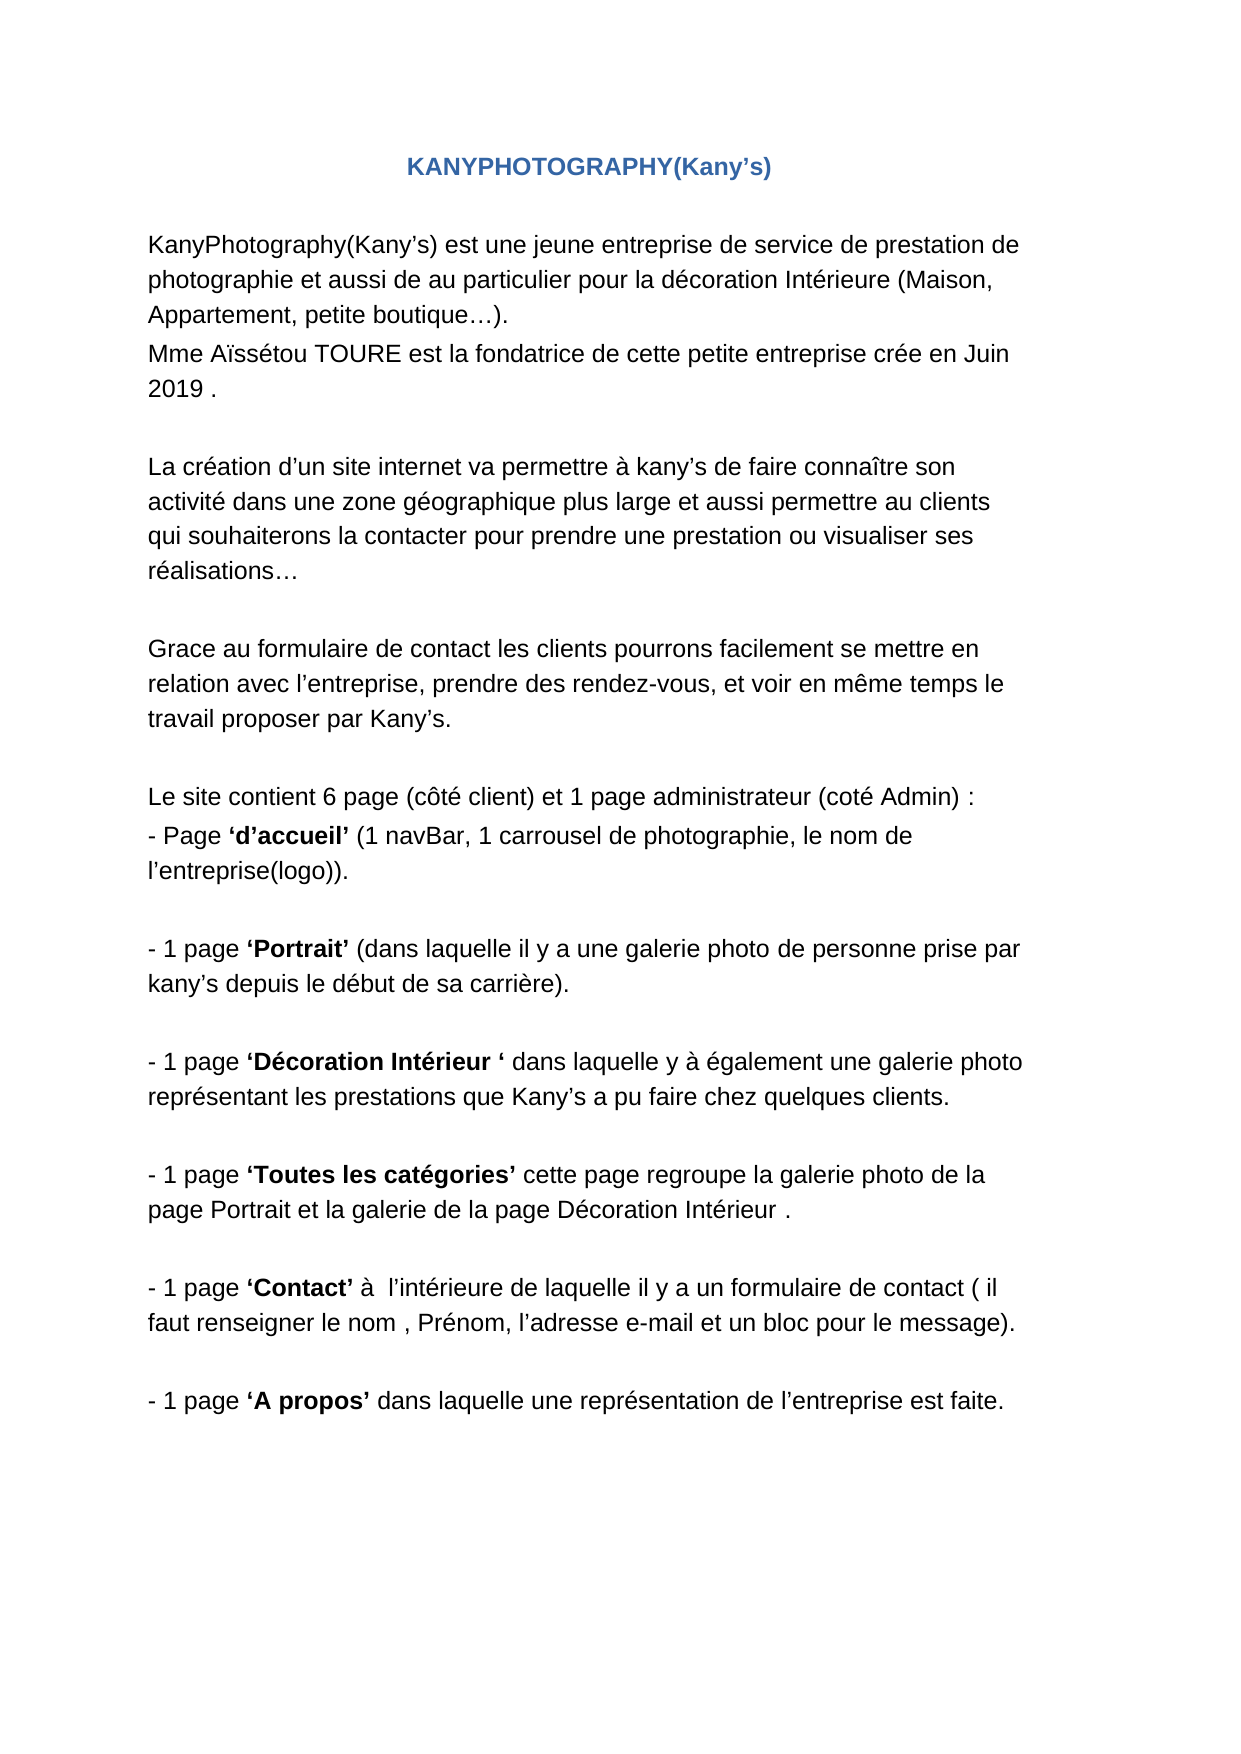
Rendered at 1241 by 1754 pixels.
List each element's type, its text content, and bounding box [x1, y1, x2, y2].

text La création d’un site internet va permettre à kany’s de faire connaître son activité dans une zone géographique plus large et aussi permettre au clients qui souhaiterons la contacter pour prendre une prestation ou visualiser ses réalisations… [148, 452, 1031, 585]
text Mme Aïssétou TOURE est la fondatrice de cette petite entreprise crée en Juin 2019 . [148, 339, 1031, 402]
text KANYPHOTOGRAPHY(Kany’s) [148, 152, 1031, 181]
text KanyPhotography(Kany’s) est une jeune entreprise de service de prestation de photographie et aussi de au particulier pour la décoration Intérieure (Maison, Appartement, petite boutique…). [148, 230, 1031, 328]
text Grace au formulaire de contact les clients pourrons facilement se mettre en relation avec l’entreprise, prendre des rendez-vous, et voir en même temps le travail proposer par Kany’s. [148, 634, 1031, 732]
text - Page ‘d’accueil’ (1 navBar, 1 carrousel de photographie, le nom de l’entreprise(logo)). [148, 821, 1031, 885]
text - 1 page ‘Portrait’ (dans laquelle il y a une galerie photo de personne prise par kany’s depuis le début de sa carrière). [148, 934, 1031, 998]
text - 1 page ‘Décoration Intérieur ‘ dans laquelle y à également une galerie photo représentant les prestations que Kany’s a pu faire chez quelques clients. [148, 1047, 1031, 1111]
text Le site contient 6 page (côté client) et 1 page administrateur (coté Admin) : [148, 782, 1031, 811]
text - 1 page ‘Contact’ à l’intérieure de laquelle il y a un formulaire de contact ( il faut renseigner le nom , Prénom, l’adresse e-mail et un bloc pour le message). [148, 1273, 1031, 1337]
text - 1 page ‘Toutes les catégories’ cette page regroupe la galerie photo de la page Portrait et la galerie de la page Décoration Intérieur . [148, 1160, 1031, 1224]
text - 1 page ‘A propos’ dans laquelle une représentation de l’entreprise est faite. [148, 1386, 1031, 1415]
